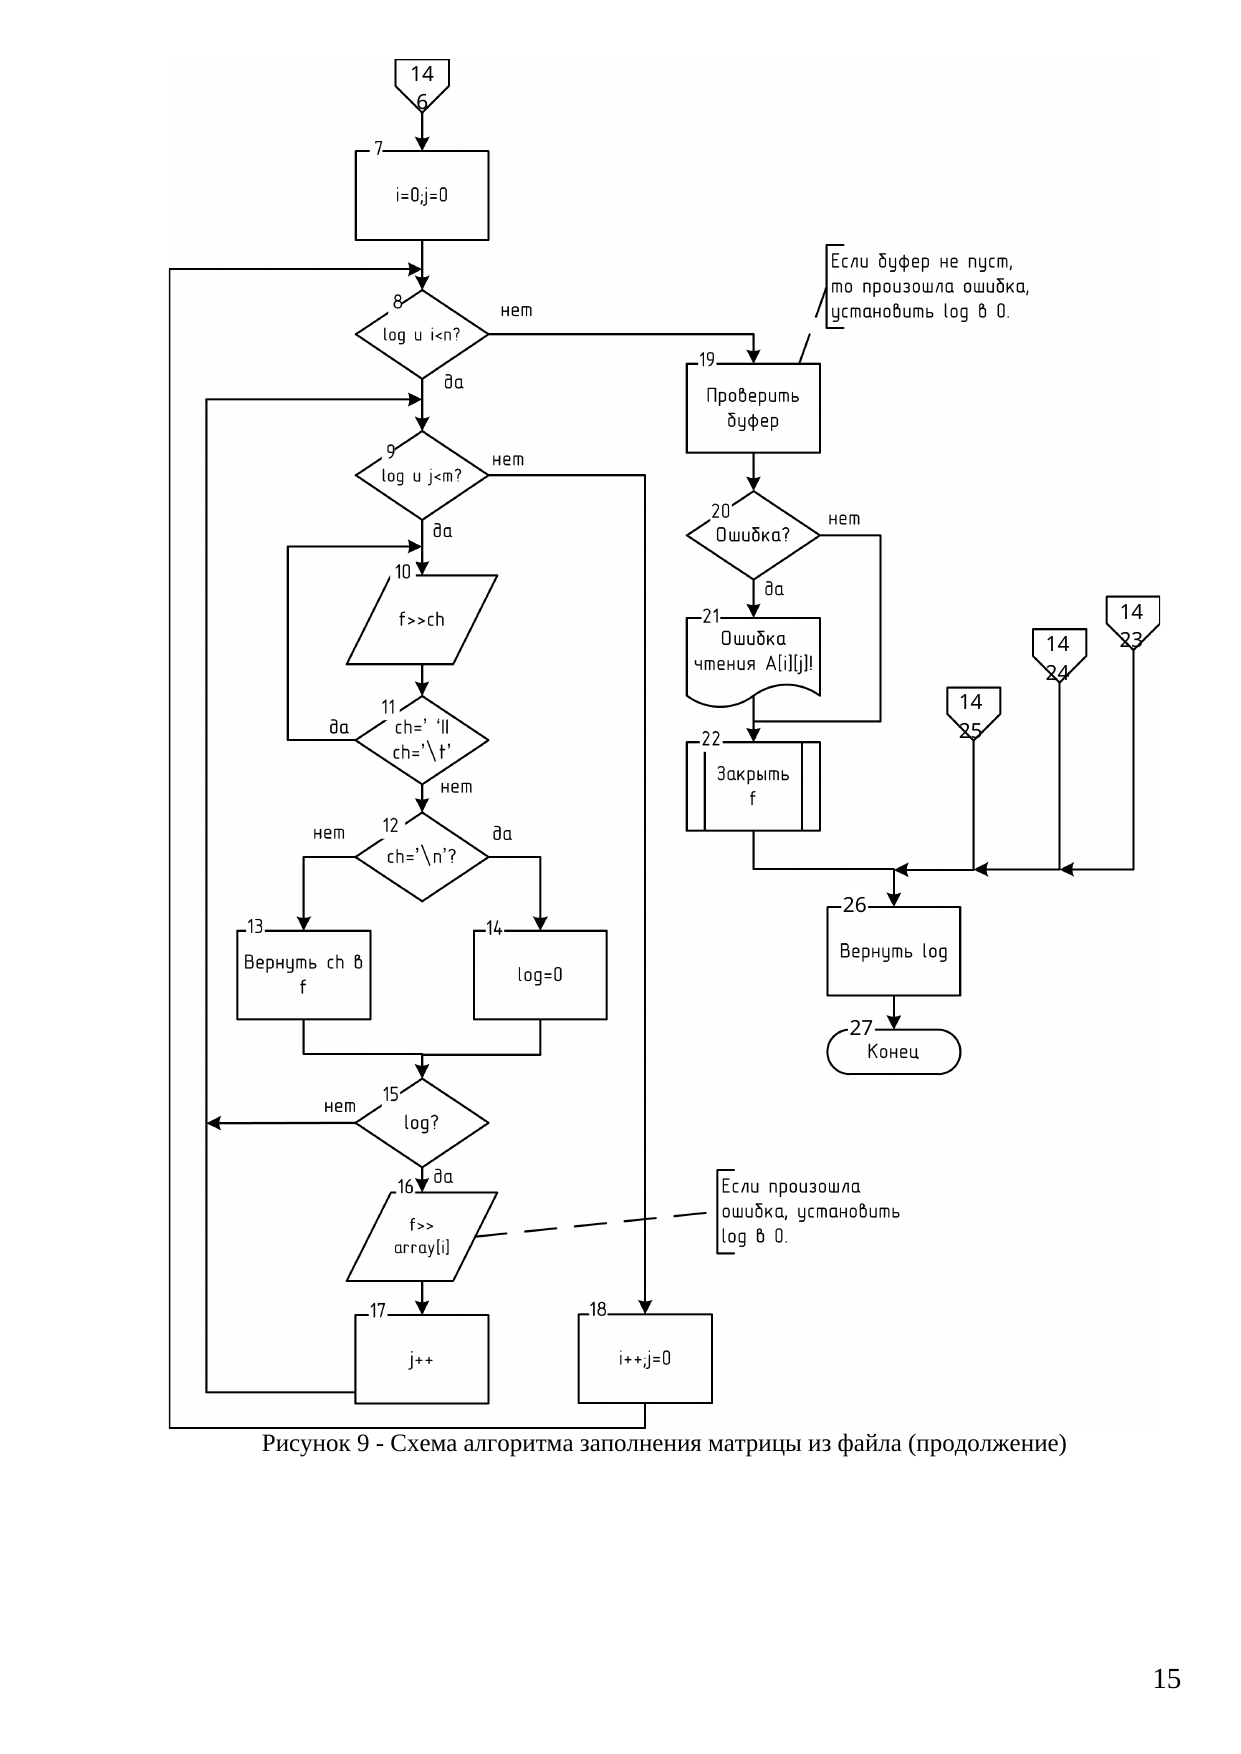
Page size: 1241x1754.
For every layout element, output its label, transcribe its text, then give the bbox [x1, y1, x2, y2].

picture [168, 59, 1160, 1429]
text Рисунок 9 - Схема алгоритма заполнения матрицы из файла (продолжение) [148, 1428, 1181, 1457]
